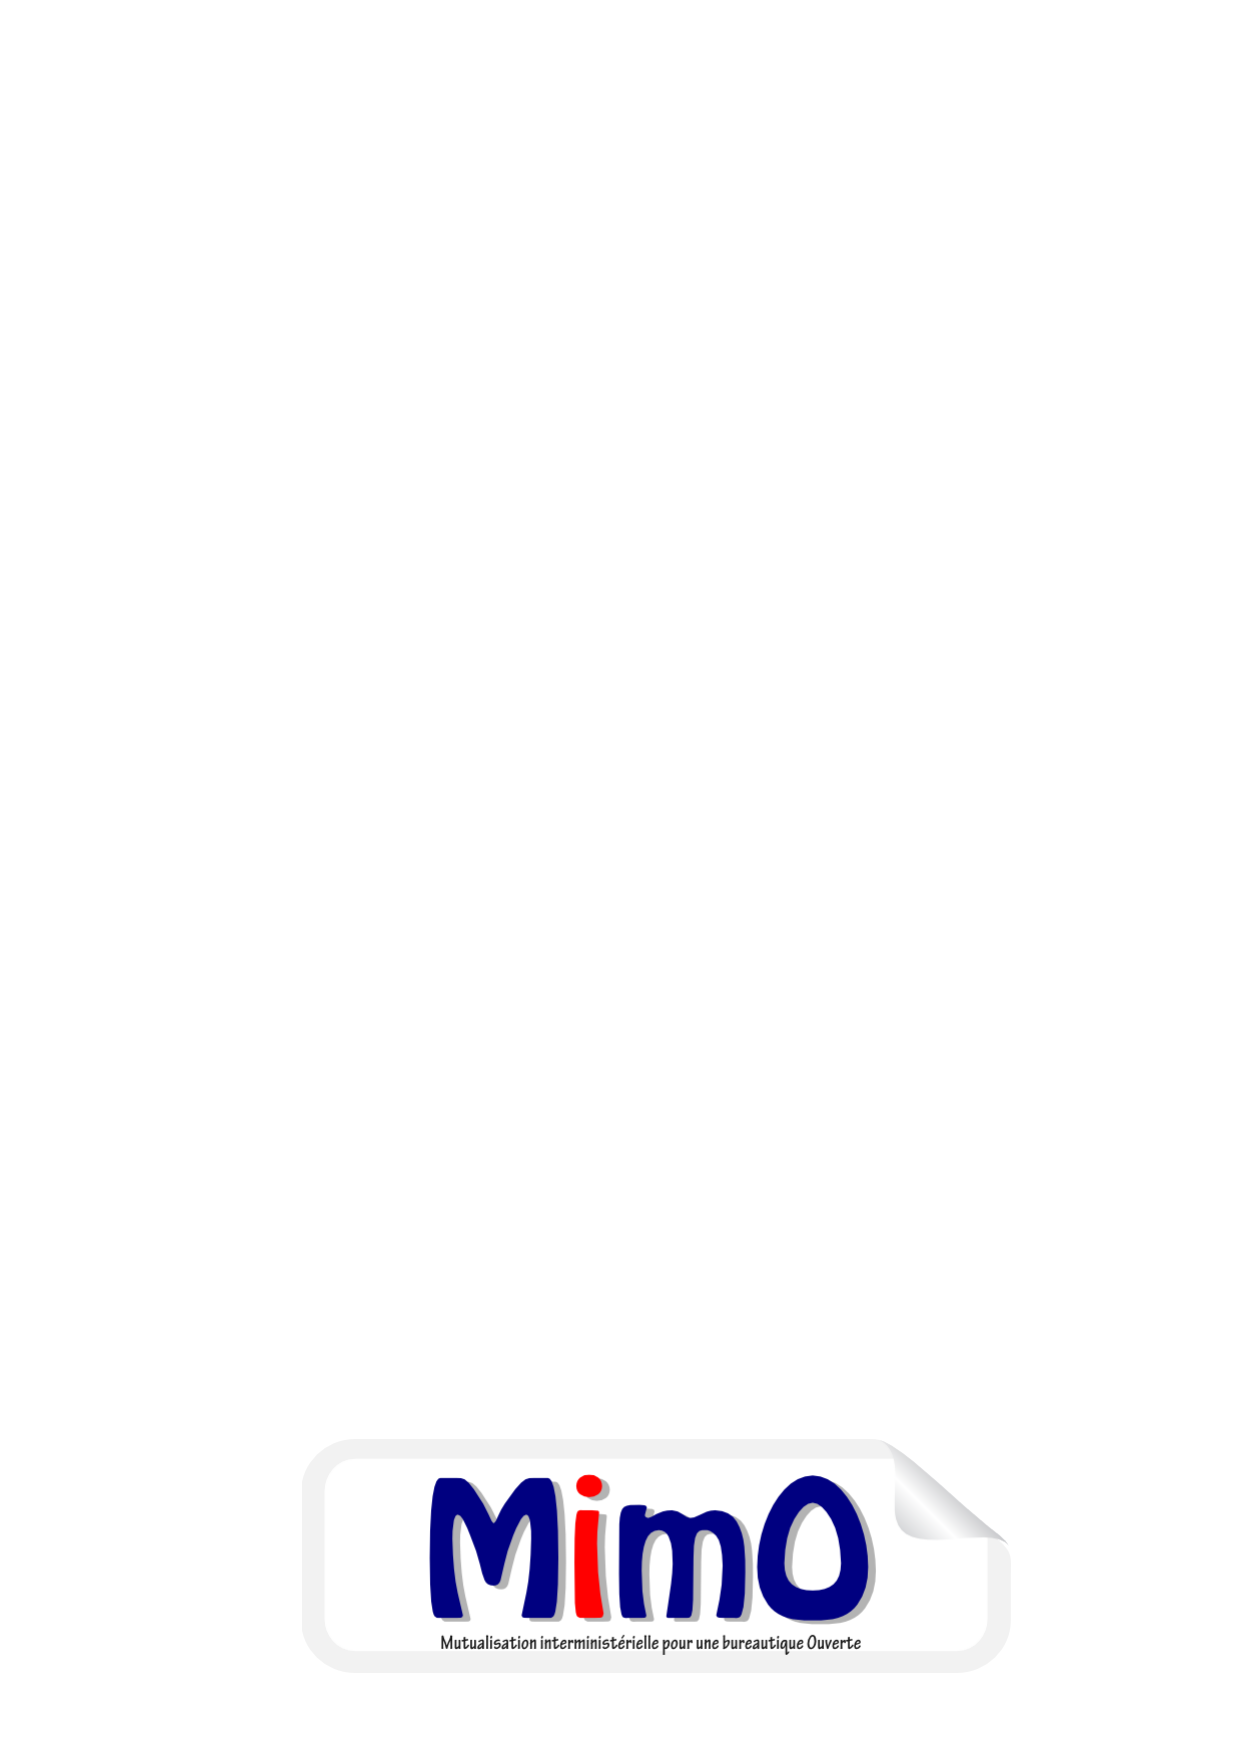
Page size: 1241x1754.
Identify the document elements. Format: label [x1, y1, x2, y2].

picture [302, 1439, 1011, 1673]
